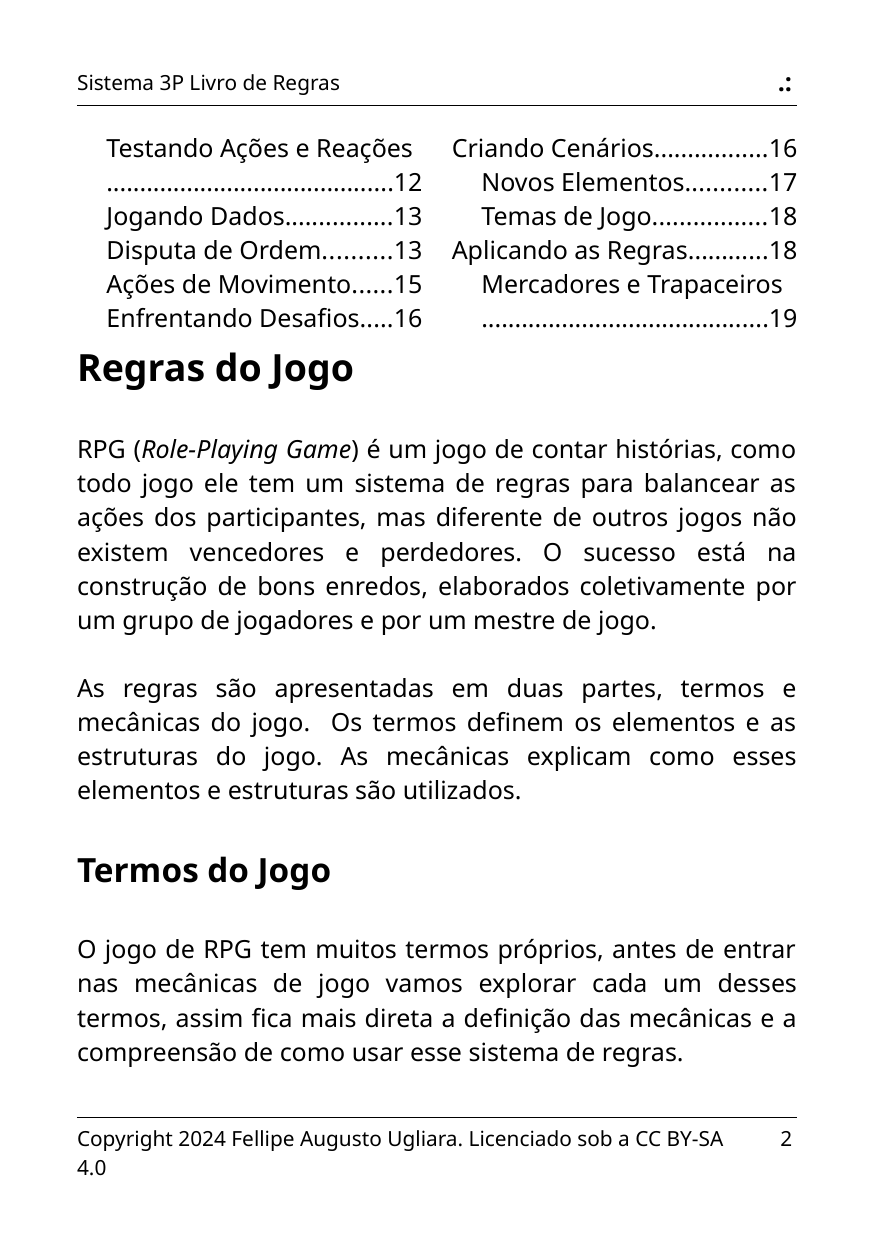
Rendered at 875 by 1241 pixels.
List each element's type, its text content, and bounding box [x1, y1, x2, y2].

text Criando Cenários 16 [452, 131, 797, 165]
text Temas de Jogo 18 [481, 199, 797, 233]
text Testando Ações e Reações 12 [106, 131, 422, 199]
text Enfrentando Desafios 16 [106, 301, 422, 335]
text As regras são apresentadas em duas partes, termos e mecânicas do jogo. Os termos definem os elementos e as estruturas do jogo. As mecânicas explicam como esses elementos e estruturas são utilizados. [77, 670, 797, 807]
text RPG (Role-Playing Game) é um jogo de contar histórias, como todo jogo ele tem um sistema de regras para balancear as ações dos participantes, mas diferente de outros jogos não existem vencedores e perdedores. O sucesso está na construção de bons enredos, elaborados coletivamente por um grupo de jogadores e por um mestre de jogo. [77, 432, 797, 636]
text Jogando Dados 13 [106, 199, 422, 233]
subtitle Termos do Jogo [77, 847, 797, 892]
text O jogo de RPG tem muitos termos próprios, antes de entrar nas mecânicas de jogo vamos explorar cada um desses termos, assim fica mais direta a definição das mecânicas e a compreensão de como usar esse sistema de regras. [77, 932, 797, 1068]
text Mercadores e Trapaceiros 19 [481, 267, 797, 335]
text Disputa de Ordem 13 [106, 233, 422, 267]
text Novos Elementos 17 [481, 165, 797, 199]
subtitle Regras do Jogo [77, 341, 797, 392]
text Ações de Movimento 15 [106, 267, 422, 301]
text Aplicando as Regras 18 [452, 233, 797, 267]
